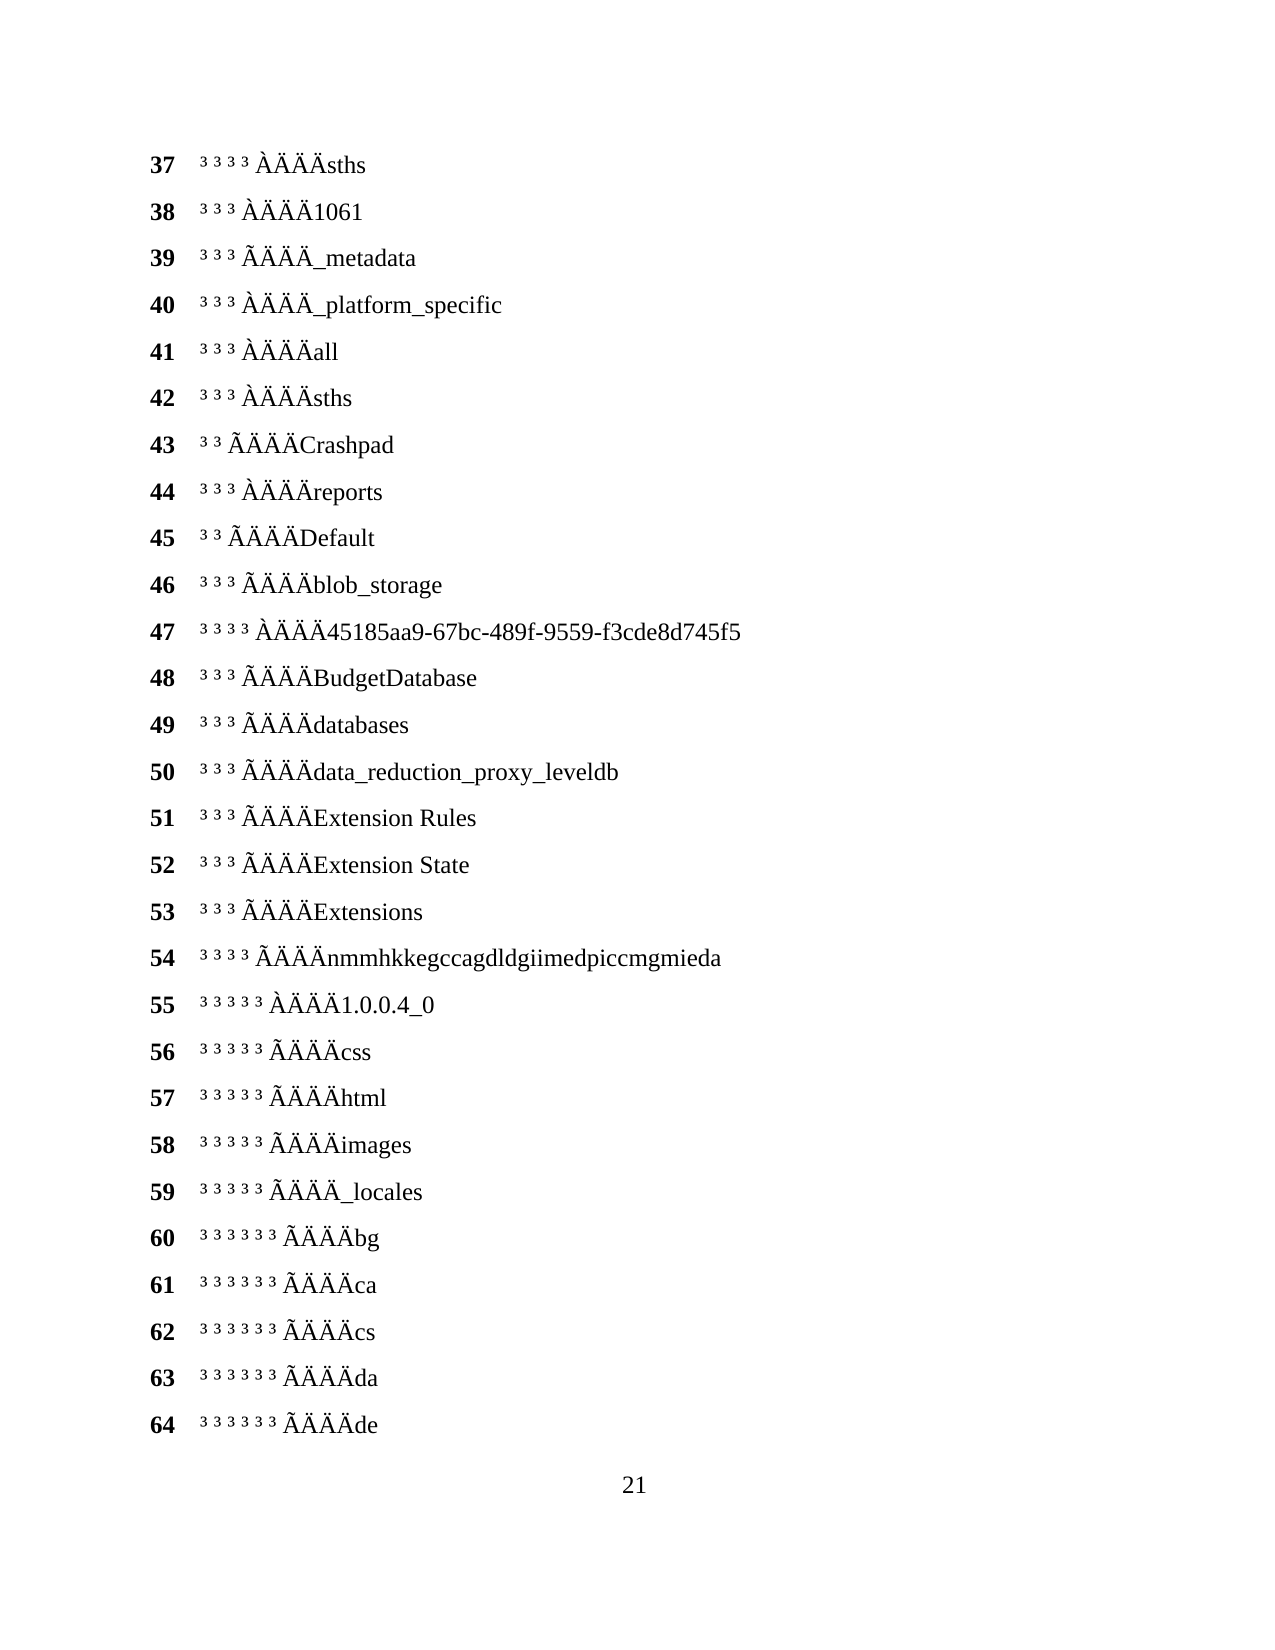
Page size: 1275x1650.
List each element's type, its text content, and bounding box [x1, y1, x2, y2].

text 49 ³ ³ ³ ÃÄÄÄdatabases [150, 710, 1125, 739]
text 53 ³ ³ ³ ÃÄÄÄExtensions [150, 897, 1125, 925]
text 60 ³ ³ ³ ³ ³ ³ ÃÄÄÄbg [150, 1223, 1125, 1252]
text 42 ³ ³ ³ ÀÄÄÄsths [150, 383, 1125, 412]
text 61 ³ ³ ³ ³ ³ ³ ÃÄÄÄca [150, 1270, 1125, 1299]
text 57 ³ ³ ³ ³ ³ ÃÄÄÄhtml [150, 1083, 1125, 1112]
text 48 ³ ³ ³ ÃÄÄÄBudgetDatabase [150, 663, 1125, 692]
text 59 ³ ³ ³ ³ ³ ÃÄÄÄ_locales [150, 1177, 1125, 1205]
text 39 ³ ³ ³ ÃÄÄÄ_metadata [150, 243, 1125, 272]
text 55 ³ ³ ³ ³ ³ ÀÄÄÄ1.0.0.4_0 [150, 990, 1125, 1019]
text 62 ³ ³ ³ ³ ³ ³ ÃÄÄÄcs [150, 1317, 1125, 1345]
text 41 ³ ³ ³ ÀÄÄÄall [150, 337, 1125, 365]
text 40 ³ ³ ³ ÀÄÄÄ_platform_specific [150, 290, 1125, 319]
text 37 ³ ³ ³ ³ ÀÄÄÄsths [150, 150, 1125, 179]
text 63 ³ ³ ³ ³ ³ ³ ÃÄÄÄda [150, 1363, 1125, 1392]
text 64 ³ ³ ³ ³ ³ ³ ÃÄÄÄde [150, 1410, 1125, 1439]
text 43 ³ ³ ÃÄÄÄCrashpad [150, 430, 1125, 459]
text 54 ³ ³ ³ ³ ÃÄÄÄnmmhkkegccagdldgiimedpiccmgmieda [150, 943, 1125, 972]
text 50 ³ ³ ³ ÃÄÄÄdata_reduction_proxy_leveldb [150, 757, 1125, 785]
text 51 ³ ³ ³ ÃÄÄÄExtension Rules [150, 803, 1125, 832]
text 58 ³ ³ ³ ³ ³ ÃÄÄÄimages [150, 1130, 1125, 1159]
text 44 ³ ³ ³ ÀÄÄÄreports [150, 477, 1125, 505]
text 38 ³ ³ ³ ÀÄÄÄ1061 [150, 197, 1125, 225]
text 47 ³ ³ ³ ³ ÀÄÄÄ45185aa9-67bc-489f-9559-f3cde8d745f5 [150, 617, 1125, 645]
text 46 ³ ³ ³ ÃÄÄÄblob_storage [150, 570, 1125, 599]
text 52 ³ ³ ³ ÃÄÄÄExtension State [150, 850, 1125, 879]
text 56 ³ ³ ³ ³ ³ ÃÄÄÄcss [150, 1037, 1125, 1065]
text 45 ³ ³ ÃÄÄÄDefault [150, 523, 1125, 552]
